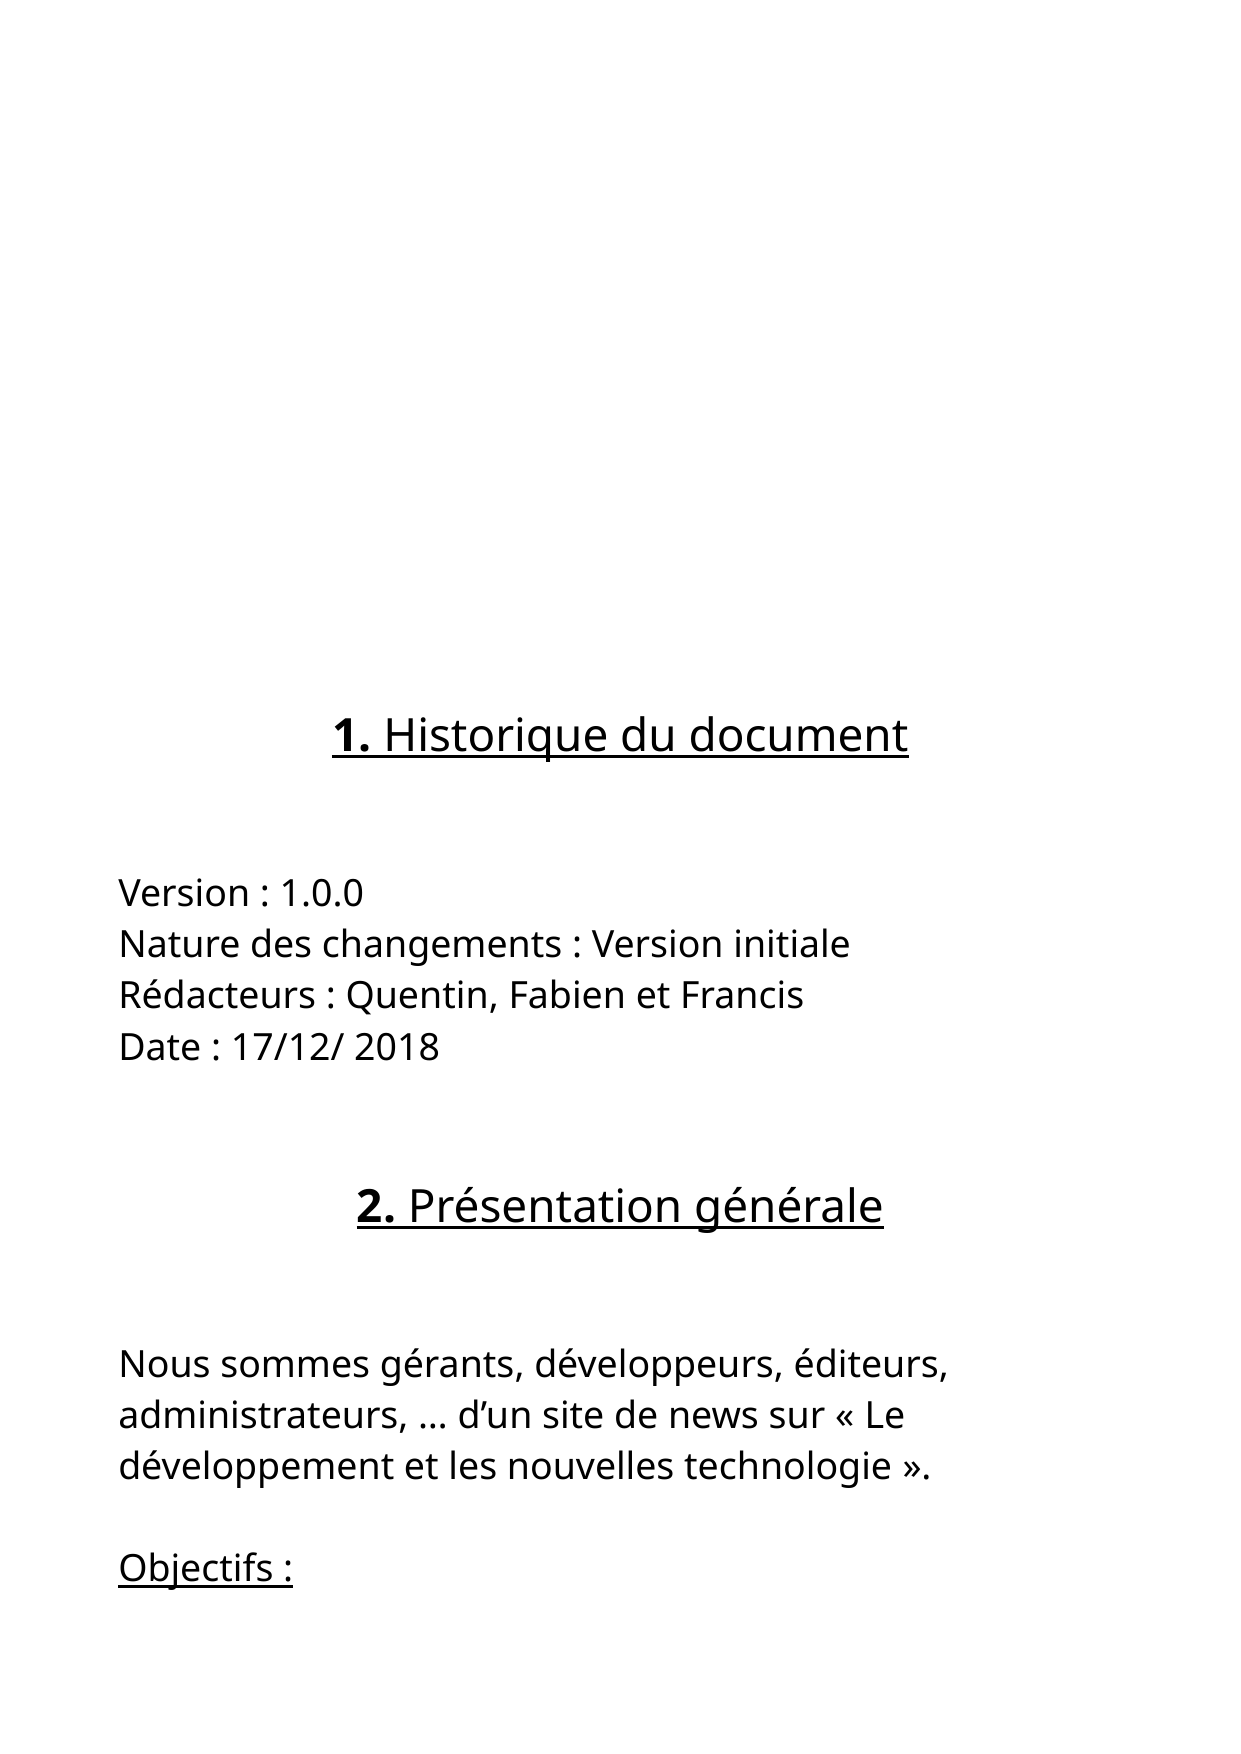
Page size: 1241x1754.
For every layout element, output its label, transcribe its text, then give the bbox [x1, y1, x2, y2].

text Nature des changements : Version initiale [118, 918, 1122, 969]
text Version : 1.0.0 [118, 867, 1122, 918]
text Rédacteurs : Quentin, Fabien et Francis [118, 969, 1122, 1020]
text Objectifs : [118, 1542, 1122, 1593]
text 2. Présentation générale [118, 1173, 1122, 1235]
text 1. Historique du document [118, 702, 1122, 765]
text Nous sommes gérants, développeurs, éditeurs, administrateurs, … d’un site de news sur « Le développement et les nouvelles technologie ». [118, 1337, 1122, 1491]
text Date : 17/12/ 2018 [118, 1020, 1122, 1071]
